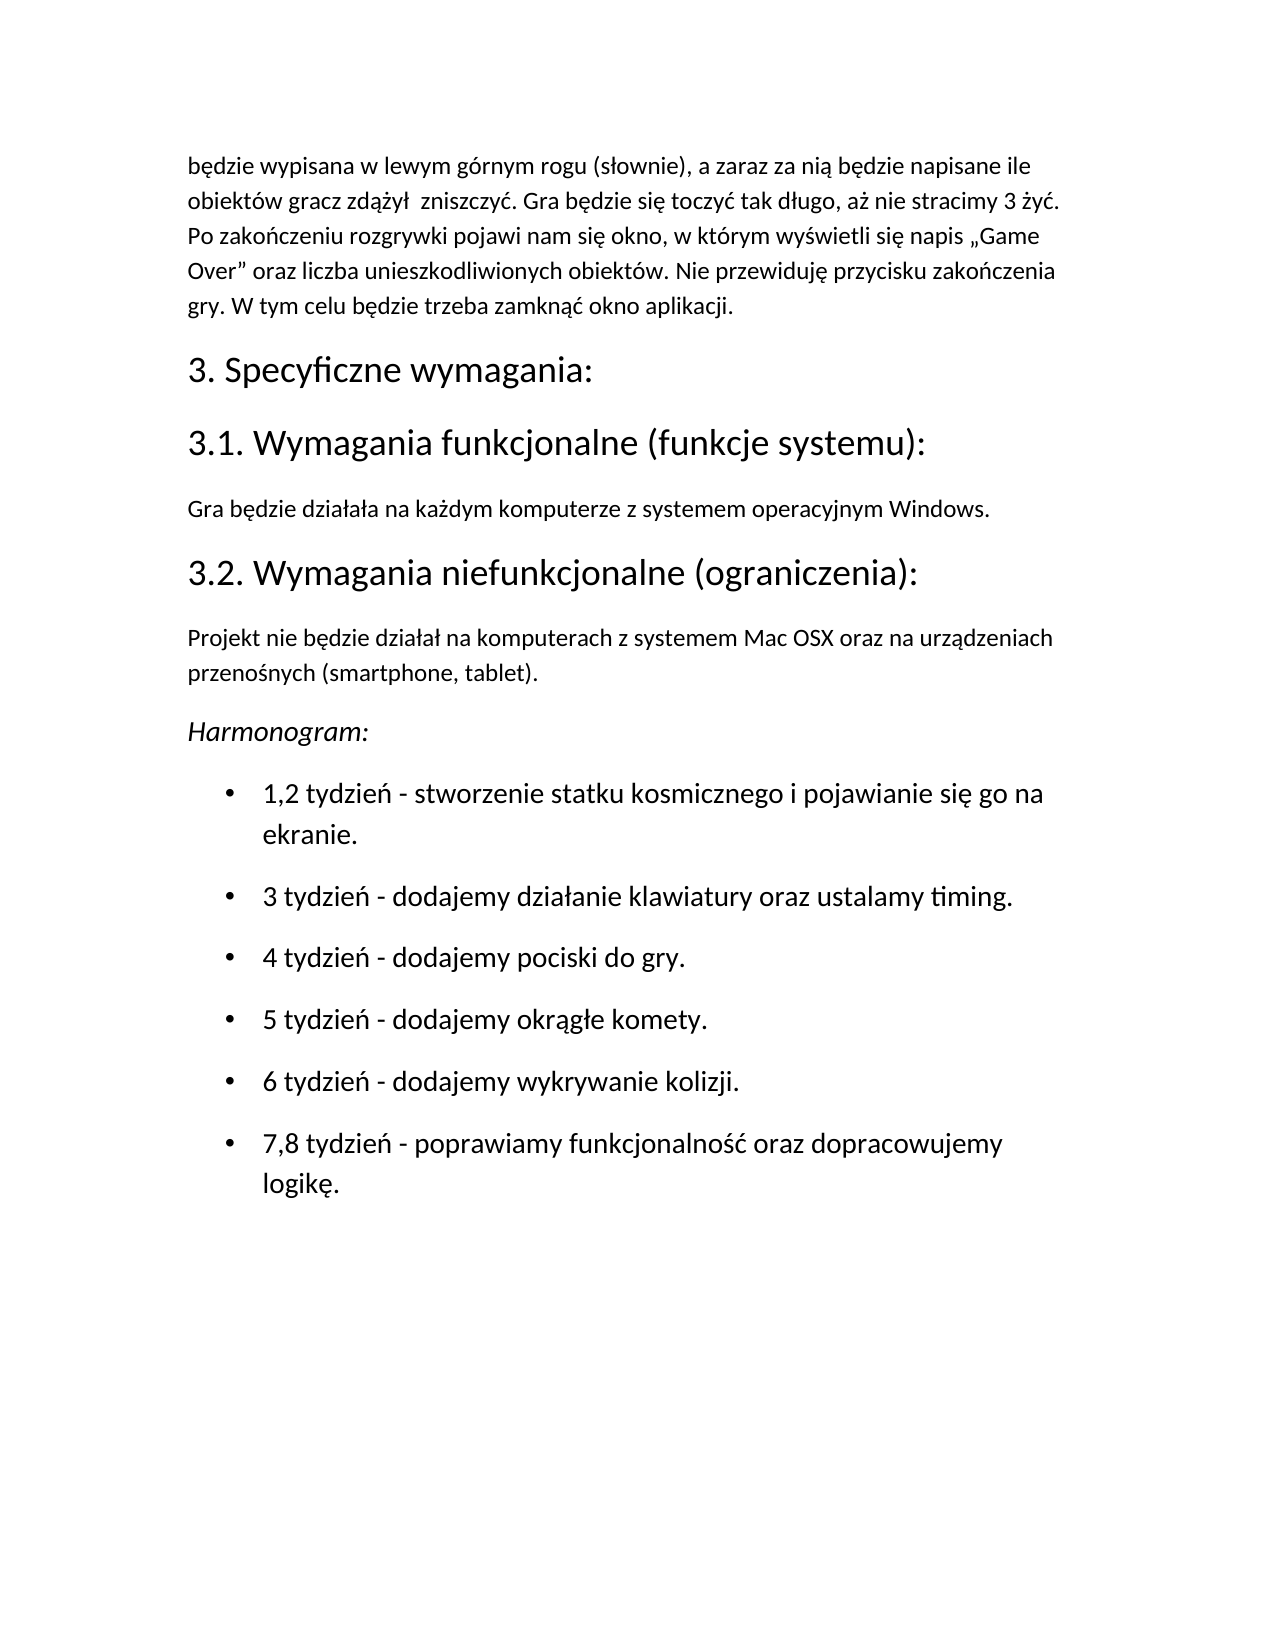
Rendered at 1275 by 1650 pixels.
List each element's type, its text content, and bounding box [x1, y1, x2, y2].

text Gra będzie działała na każdym komputerze z systemem operacyjnym Windows. [187, 493, 1087, 523]
text będzie wypisana w lewym górnym rogu (słownie), a zaraz za nią będzie napisane ile obiektów gracz zdążył zniszczyć. Gra będzie się toczyć tak długo, aż nie stracimy 3 żyć. Po zakończeniu rozgrywki pojawi nam się okno, w którym wyświetli się napis „Game Over” oraz liczba unieszkodliwionych obiektów. Nie przewiduję przycisku zakończenia gry. W tym celu będzie trzeba zamknąć okno aplikacji. [187, 150, 1087, 321]
text Harmonogram: [187, 713, 1087, 749]
list 3 tydzień - dodajemy działanie klawiatury oraz ustalamy timing. [225, 878, 1087, 913]
list 5 tydzień - dodajemy okrągłe komety. [225, 1001, 1087, 1037]
list 4 tydzień - dodajemy pociski do gry. [225, 939, 1087, 975]
text 3. Specyficzne wymagania: [187, 346, 1087, 392]
text 3.2. Wymagania niefunkcjonalne (ograniczenia): [187, 549, 1087, 594]
list 6 tydzień - dodajemy wykrywanie kolizji. [225, 1063, 1087, 1098]
text 3.1. Wymagania funkcjonalne (funkcje systemu): [187, 419, 1087, 465]
list 1,2 tydzień - stworzenie statku kosmicznego i pojawianie się go na ekranie. [225, 775, 1087, 851]
text Projekt nie będzie działał na komputerach z systemem Mac OSX oraz na urządzeniach przenośnych (smartphone, tablet). [187, 622, 1087, 688]
list 7,8 tydzień - poprawiamy funkcjonalność oraz dopracowujemy logikę. [225, 1125, 1087, 1201]
